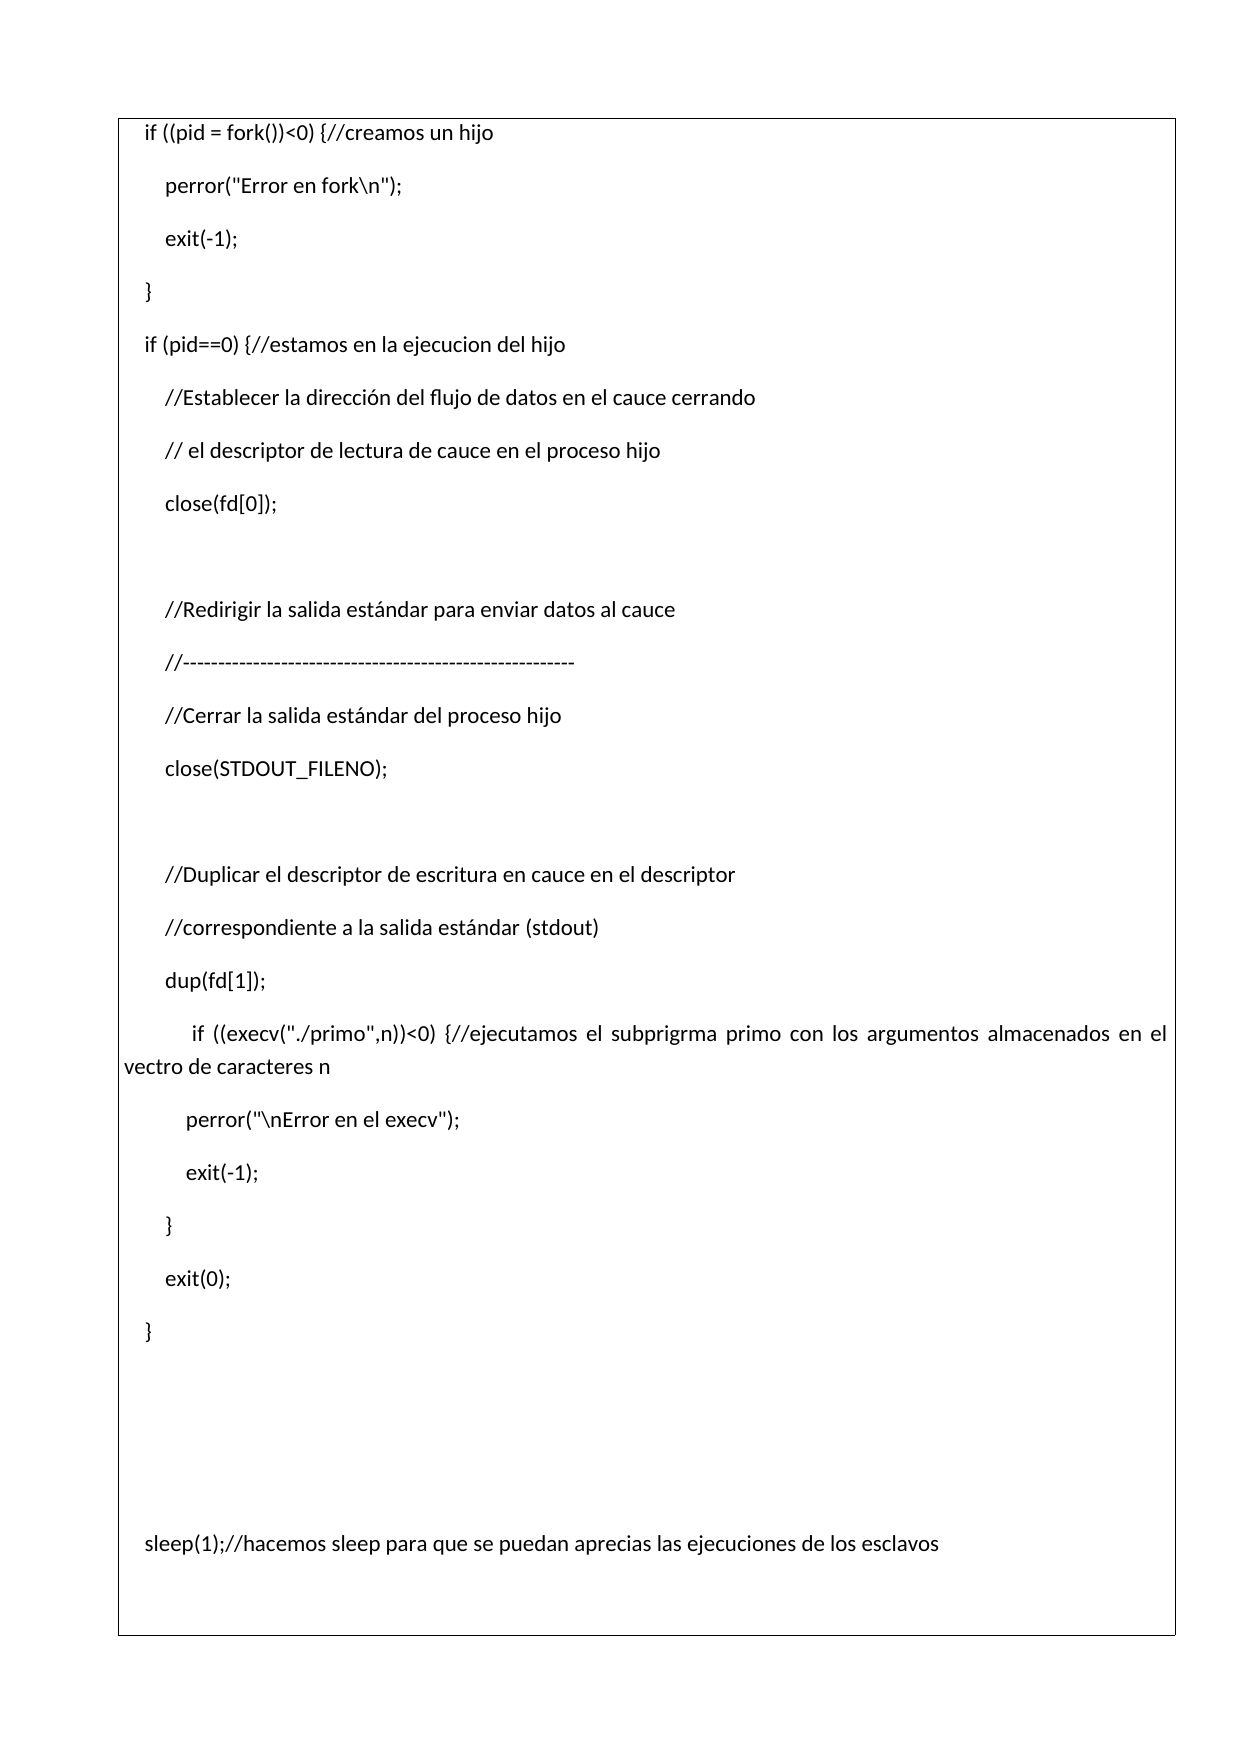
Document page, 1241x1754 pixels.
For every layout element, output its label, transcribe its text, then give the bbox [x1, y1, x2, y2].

table_header //MAESTRO #include<sys/types.h> #include<unistd.h> #include<stdio.h> #include<errno.h> #include<stdlib.h> #include<fcntl.h> int main(int argc, char *argv[]) { int i, estado; pid_t pid; int min1=0,max1=0,min2=0,max2=0; int fd[2]; char *n[4]; char aux1[20]; char aux2[20]; char buffer[80]; int final=0; if (argc==3) {//si los argumentos son correctos min1=strtol(argv[1],NULL,10);//min1 es el primer argumento max2=strtol(argv[2],NULL,10);//max2 es el segundo argumento } pipe(fd); // Llamada al sistema para crear un pipe //se organizan los rangos max1=(max2+min1)/2;//calculamos max1 min2=max1+1;//calculamos min2 printf("Esclavo1 calcula el rango %d, %d .\n",min1,max1); sprintf(aux1,"%d",min1); sprintf(aux2,"%d",max1); //creamos la cadena de caracteres para llamar al subprograma n[0]="./primo"; n[1]=aux1; n[2]=aux2; n[3]=NULL;//hay que dejar const al final del vector. //---------se lanza al primer hijo y calcula el primer rango-------------- if ((pid = fork())<0) {//creamos un hijo perror("Error en fork\n"); exit(-1); } if (pid==0) {//estamos en la ejecucion del hijo //Establecer la dirección del flujo de datos en el cauce cerrando // el descriptor de lectura de cauce en el proceso hijo close(fd[0]); //Redirigir la salida estándar para enviar datos al cauce //-------------------------------------------------------- //Cerrar la salida estándar del proceso hijo close(STDOUT_FILENO); //Duplicar el descriptor de escritura en cauce en el descriptor //correspondiente a la salida estándar (stdout) dup(fd[1]); if ((execv("./primo",n))<0) {//ejecutamos el subprigrma primo con los argumentos almacenados en el vectro de caracteres n perror("\nError en el execv"); exit(-1); } exit(0); } sleep(1);//hacemos sleep para que se puedan aprecias las ejecuciones de los esclavos // calcula el segundo rango-------------- printf("Esclavo2 calcula el rango %d, %d .\n",min2,max2); sprintf(aux1,"%d",min2); sprintf(aux2,"%d",max2); //creamos la cadena de caracteres para llamar al subprograma n[0]="./primo"; n[1]=aux1; n[2]=aux2; n[3]=NULL;//hay que dejar const al final del vector. //---------se lanza al segundo hijo if ((pid = fork())<0) {//creamos el hijo perror("Error en fork\n"); exit(-1); } if (pid==0) {//estmaos en la ejecucion del hijo //Establecer la dirección del flujo de datos en el cauce cerrando // el descriptor de lectura de cauce en el proceso hijo close(fd[0]); //Redirigir la salida estándar para enviar datos al cauce //-------------------------------------------------------- //Cerrar la salida estándar del proceso hijo close(STDOUT_FILENO); //Duplicar el descriptor de escritura en cauce en el descriptor //correspondiente a la salida estándar (stdout) dup(fd[1]); if ((execv("./primo",n))<0) {//ejecutamos el subprigrma primo con los argumentos almacenados en el vectro de caracteres n perror("\nError en el execv"); exit(-1); } exit(0); } sleep(1); //esperamos a que termine los hijos. pid=wait(&estado); pid=wait(&estado); // Estoy en el proceso padre porque PID != 0 //Establecer la dirección del flujo de datos en el cauce cerrando // el descriptor de escritura en el cauce del proceso padre. close(fd[1]); //Redirigir la entrada estándar para tomar los datos del cauce. //Cerrar la entrada estándar del proceso padre close(STDIN_FILENO); //Duplicar el descriptor de lectura de cauce en el descriptor //correspondiente a la entrada estándar (stdin) dup(fd[0]); if ((final=read(fd[0],buffer,sizeof(buffer)))<0) { perror("\nError en el read"); exit(-1); } else { //pasamos buffer a otra cadena ya que buffer tiene basura al final. char salida[final]; for(i=0; i<=final; i++) { salida[i]=buffer[i]; } printf("\nLos primos en el rango (%d, %d), son:\n%s",min1,max2,salida);//mostramso la salida. } return 0; } //ESCLAVO #include<sys/types.h> #include<fcntl.h> #include<unistd.h> #include<stdio.h> #include<stdlib.h> #include<errno.h> #include<math.h> int es_primo(int x) { int b=1; int c; for(c=2; c<x && b==1; c+=2) { if(x%c==0) b=0; } return b; } int main(int argc, char *argv[]) { int min,max; if(argc>1) {//si los argumentos son correctos int i; min=strtol(argv[1],NULL,10);//min es el primer argumento max=strtol(argv[2],NULL,10);//max es el segundo argumento for(i=min; i<=max; i++) {//devuelve los numeros primos entre el intervalo de [min,max] if(es_primo(i)==1) { printf("%d\n",i); } } } else{//si los argumentos no son correctos printf("faltan argumentos"); exit(0); } return 0; } [119, 119, 1175, 1635]
